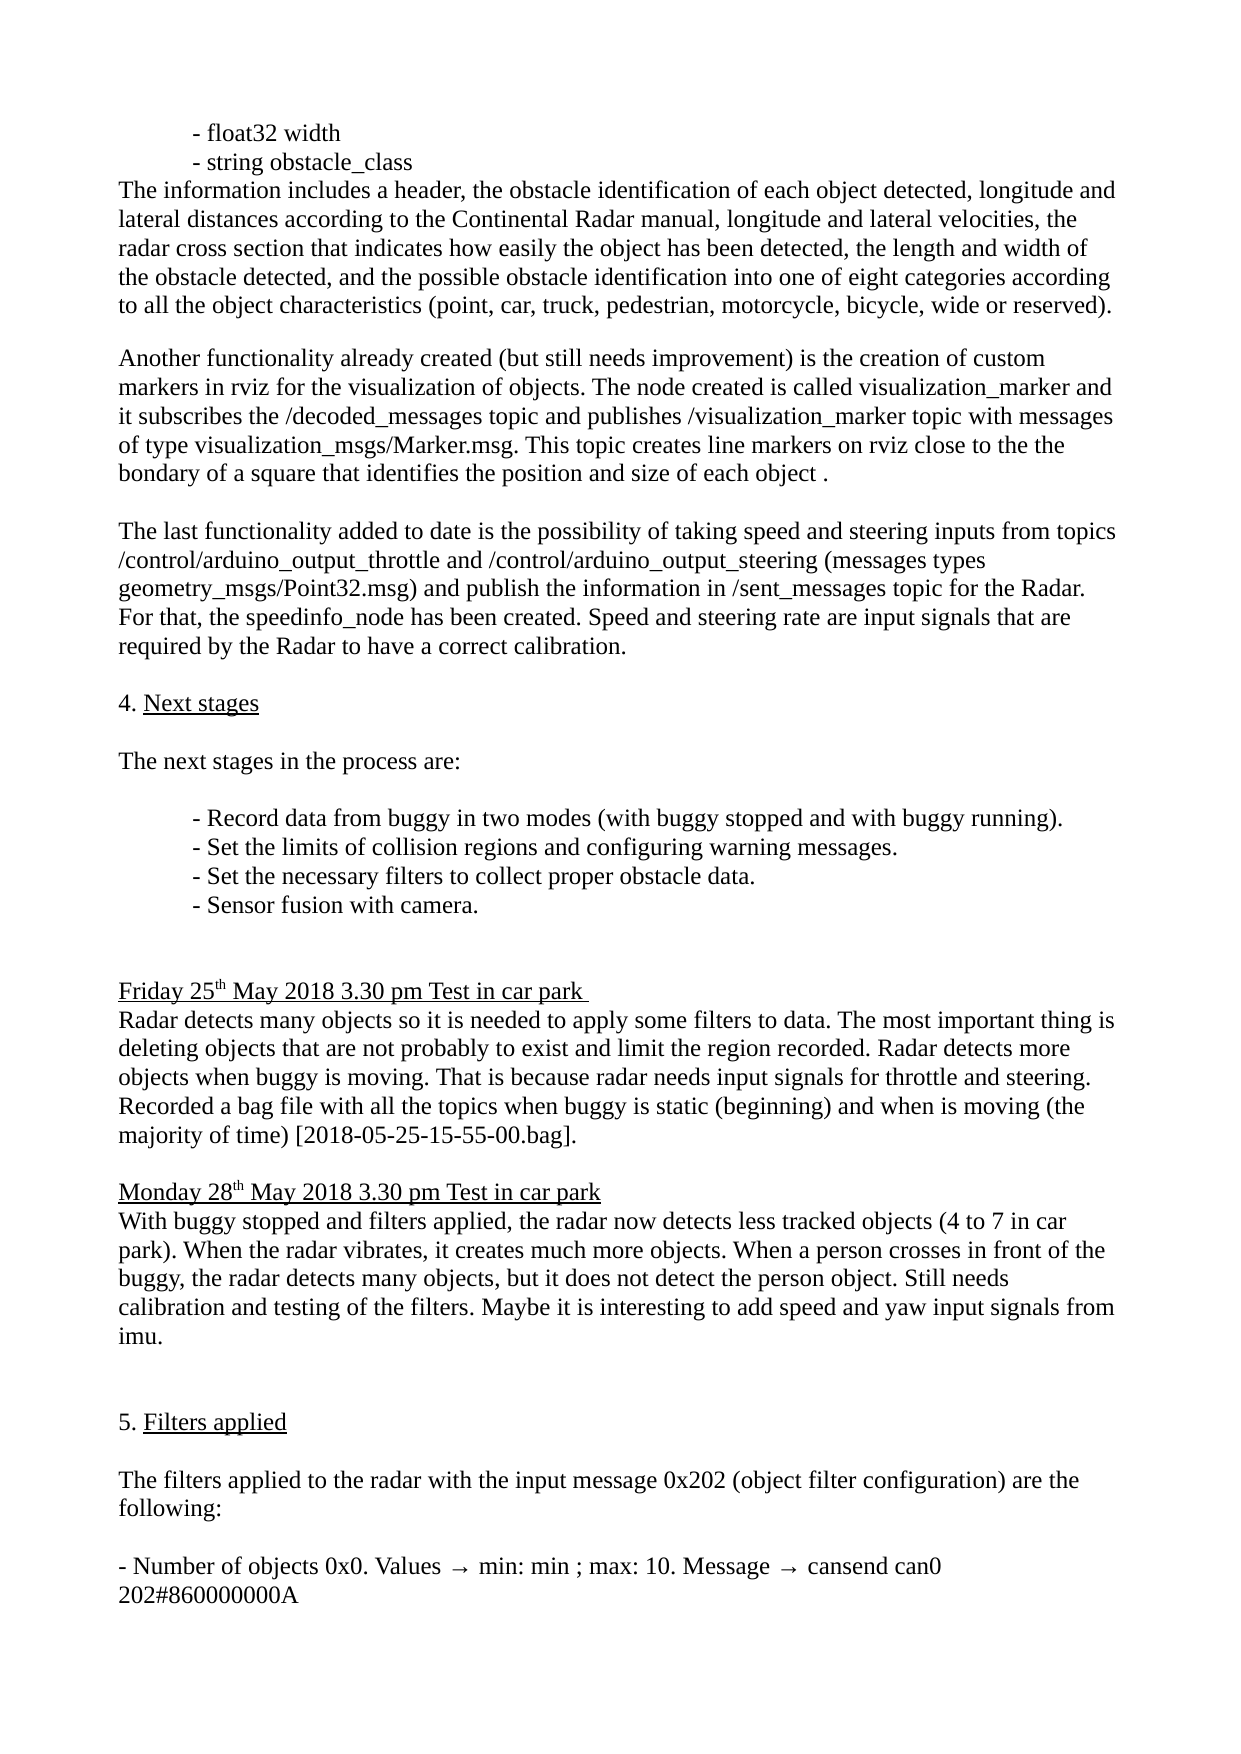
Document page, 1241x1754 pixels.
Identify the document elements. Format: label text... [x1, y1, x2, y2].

text - Set the necessary filters to collect proper obstacle data. [118, 861, 1122, 890]
text - Number of objects 0x0. Values → min: min ; max: 10. Message → cansend can0 202#860000000A [118, 1551, 1122, 1608]
text - string obstacle_class [118, 147, 1122, 176]
text The next stages in the process are: [118, 746, 1122, 775]
text Another functionality already created (but still needs improvement) is the creation of custom markers in rviz for the visualization of objects. The node created is called visualization_marker and it subscribes the /decoded_messages topic and publishes /visualization_marker topic with messages of type visualization_msgs/Marker.msg. This topic creates line markers on rviz close to the the bondary of a square that identifies the position and size of each object . [118, 343, 1122, 487]
text - Set the limits of collision regions and configuring warning messages. [118, 832, 1122, 861]
text The filters applied to the radar with the input message 0x202 (object filter configuration) are the following: [118, 1465, 1122, 1522]
text - float32 width [118, 118, 1122, 147]
text The information includes a header, the obstacle identification of each object detected, longitude and lateral distances according to the Continental Radar manual, longitude and lateral velocities, the radar cross section that indicates how easily the object has been detected, the length and width of the obstacle detected, and the possible obstacle identification into one of eight categories according to all the object characteristics (point, car, truck, pedestrian, motorcycle, bicycle, wide or reserved). [118, 176, 1122, 319]
text 5. Filters applied [118, 1407, 1122, 1436]
text Recorded a bag file with all the topics when buggy is static (beginning) and when is moving (the majority of time) [2018-05-25-15-55-00.bag]. [118, 1091, 1122, 1148]
text With buggy stopped and filters applied, the radar now detects less tracked objects (4 to 7 in car park). When the radar vibrates, it creates much more objects. When a person crosses in front of the buggy, the radar detects many objects, but it does not detect the person object. Still needs calibration and testing of the filters. Maybe it is interesting to add speed and yaw input signals from imu. [118, 1206, 1122, 1350]
text Friday 25th May 2018 3.30 pm Test in car park [118, 976, 1122, 1005]
text The last functionality added to date is the possibility of taking speed and steering inputs from topics /control/arduino_output_throttle and /control/arduino_output_steering (messages types geometry_msgs/Point32.msg) and publish the information in /sent_messages topic for the Radar. For that, the speedinfo_node has been created. Speed and steering rate are input signals that are required by the Radar to have a correct calibration. [118, 516, 1122, 660]
text 4. Next stages [118, 688, 1122, 717]
text - Sensor fusion with camera. [118, 890, 1122, 918]
text Radar detects many objects so it is needed to apply some filters to data. The most important thing is deleting objects that are not probably to exist and limit the region recorded. Radar detects more objects when buggy is moving. That is because radar needs input signals for throttle and steering. [118, 1005, 1122, 1091]
text Monday 28th May 2018 3.30 pm Test in car park [118, 1177, 1122, 1206]
text - Record data from buggy in two modes (with buggy stopped and with buggy running). [118, 803, 1122, 832]
